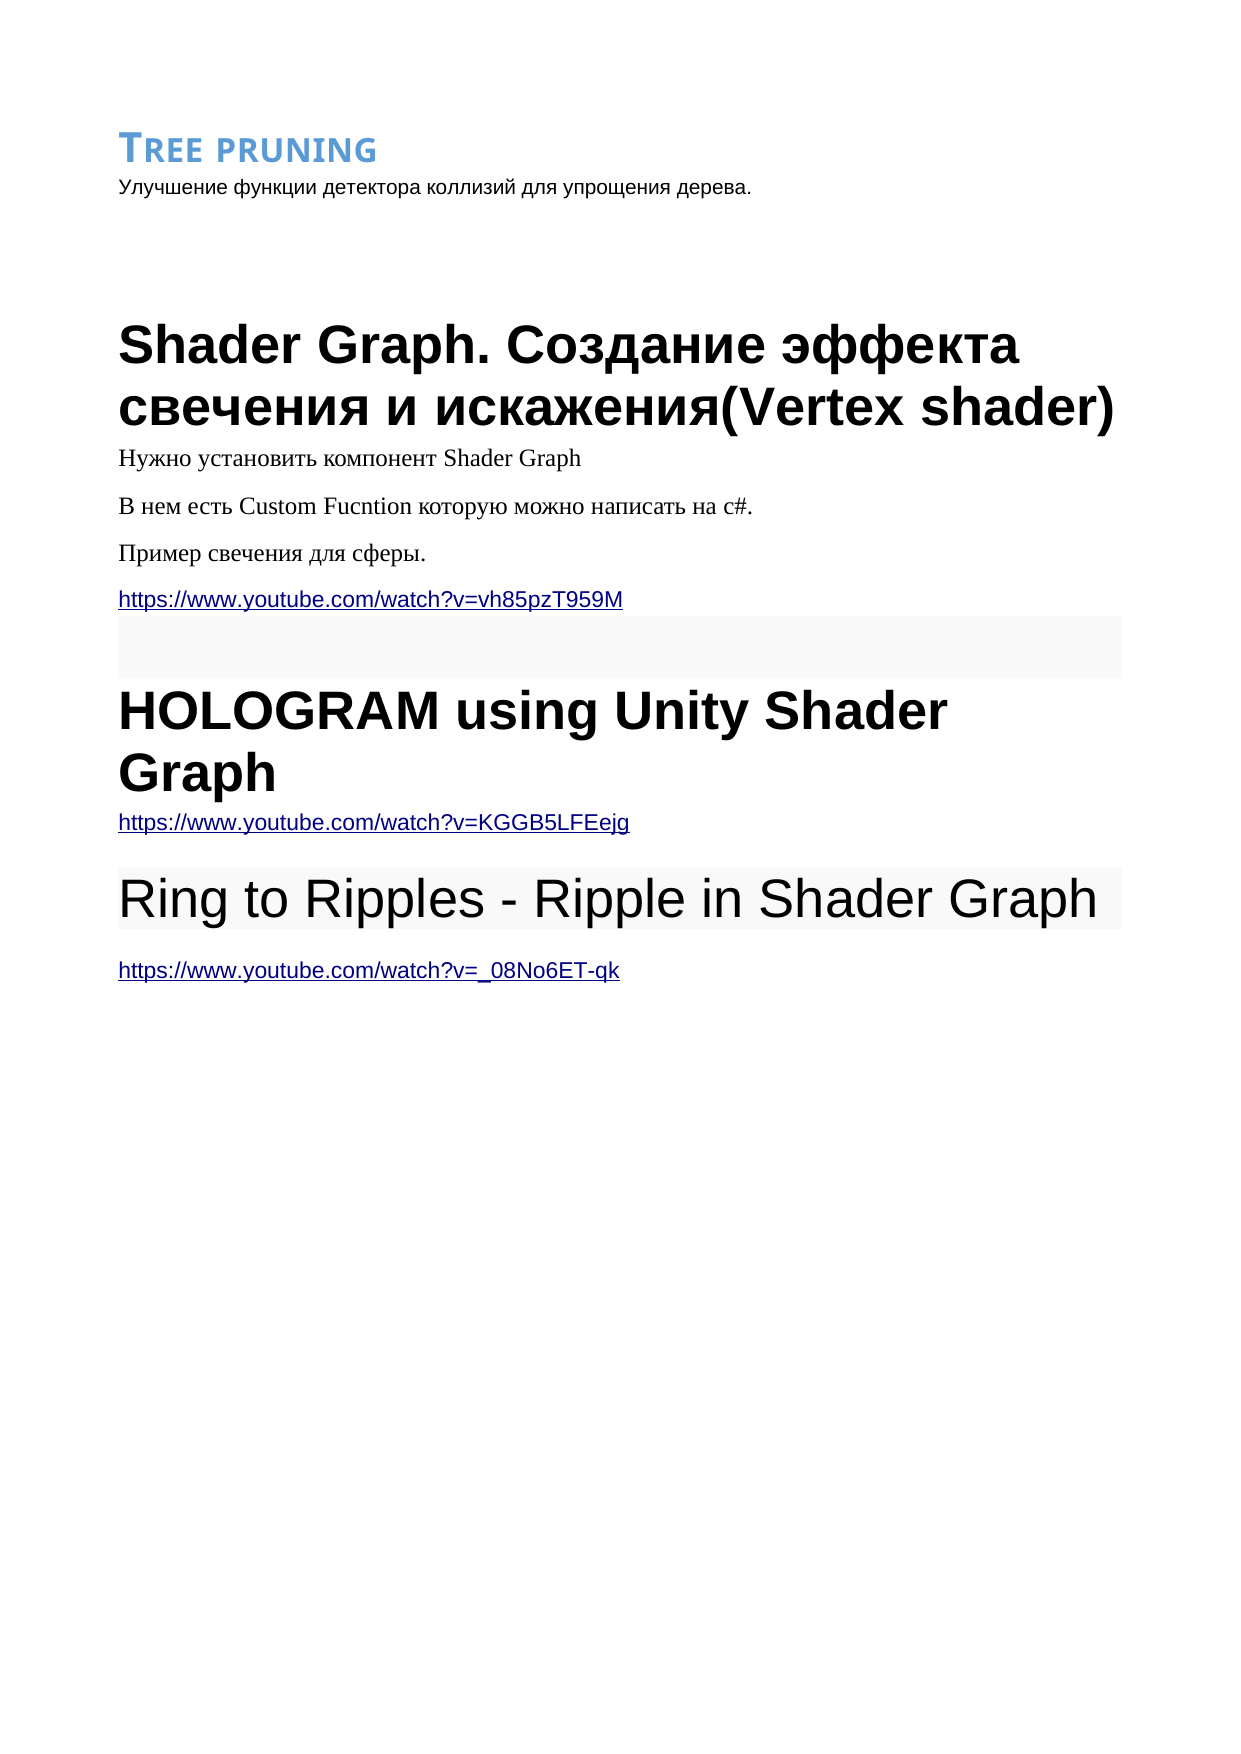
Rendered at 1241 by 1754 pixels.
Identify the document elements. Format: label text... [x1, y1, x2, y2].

text https://www.youtube.com/watch?v=KGGB5LFEejg [118, 809, 1122, 836]
text В нем есть Custom Fucntion которую можно написать на c#. [118, 491, 1122, 519]
text Нужно установить компонент Shader Graph [118, 443, 1122, 472]
text https://www.youtube.com/watch?v=vh85pzT959M [118, 586, 1122, 612]
text https://www.youtube.com/watch?v=_08No6ET-qk [118, 957, 1122, 983]
subtitle Shader Graph. Создание эффекта свечения и искажения(Vertex shader) [118, 312, 1122, 437]
text Улучшение функции детектора коллизий для упрощения дерева. [118, 175, 1122, 199]
subtitle HOLOGRAM using Unity Shader Graph [118, 678, 1122, 803]
subtitle Tree pruning [118, 118, 1122, 175]
text Пример свечения для сферы. [118, 538, 1122, 567]
subtitle Ring to Ripples - Ripple in Shader Graph [118, 867, 1122, 929]
